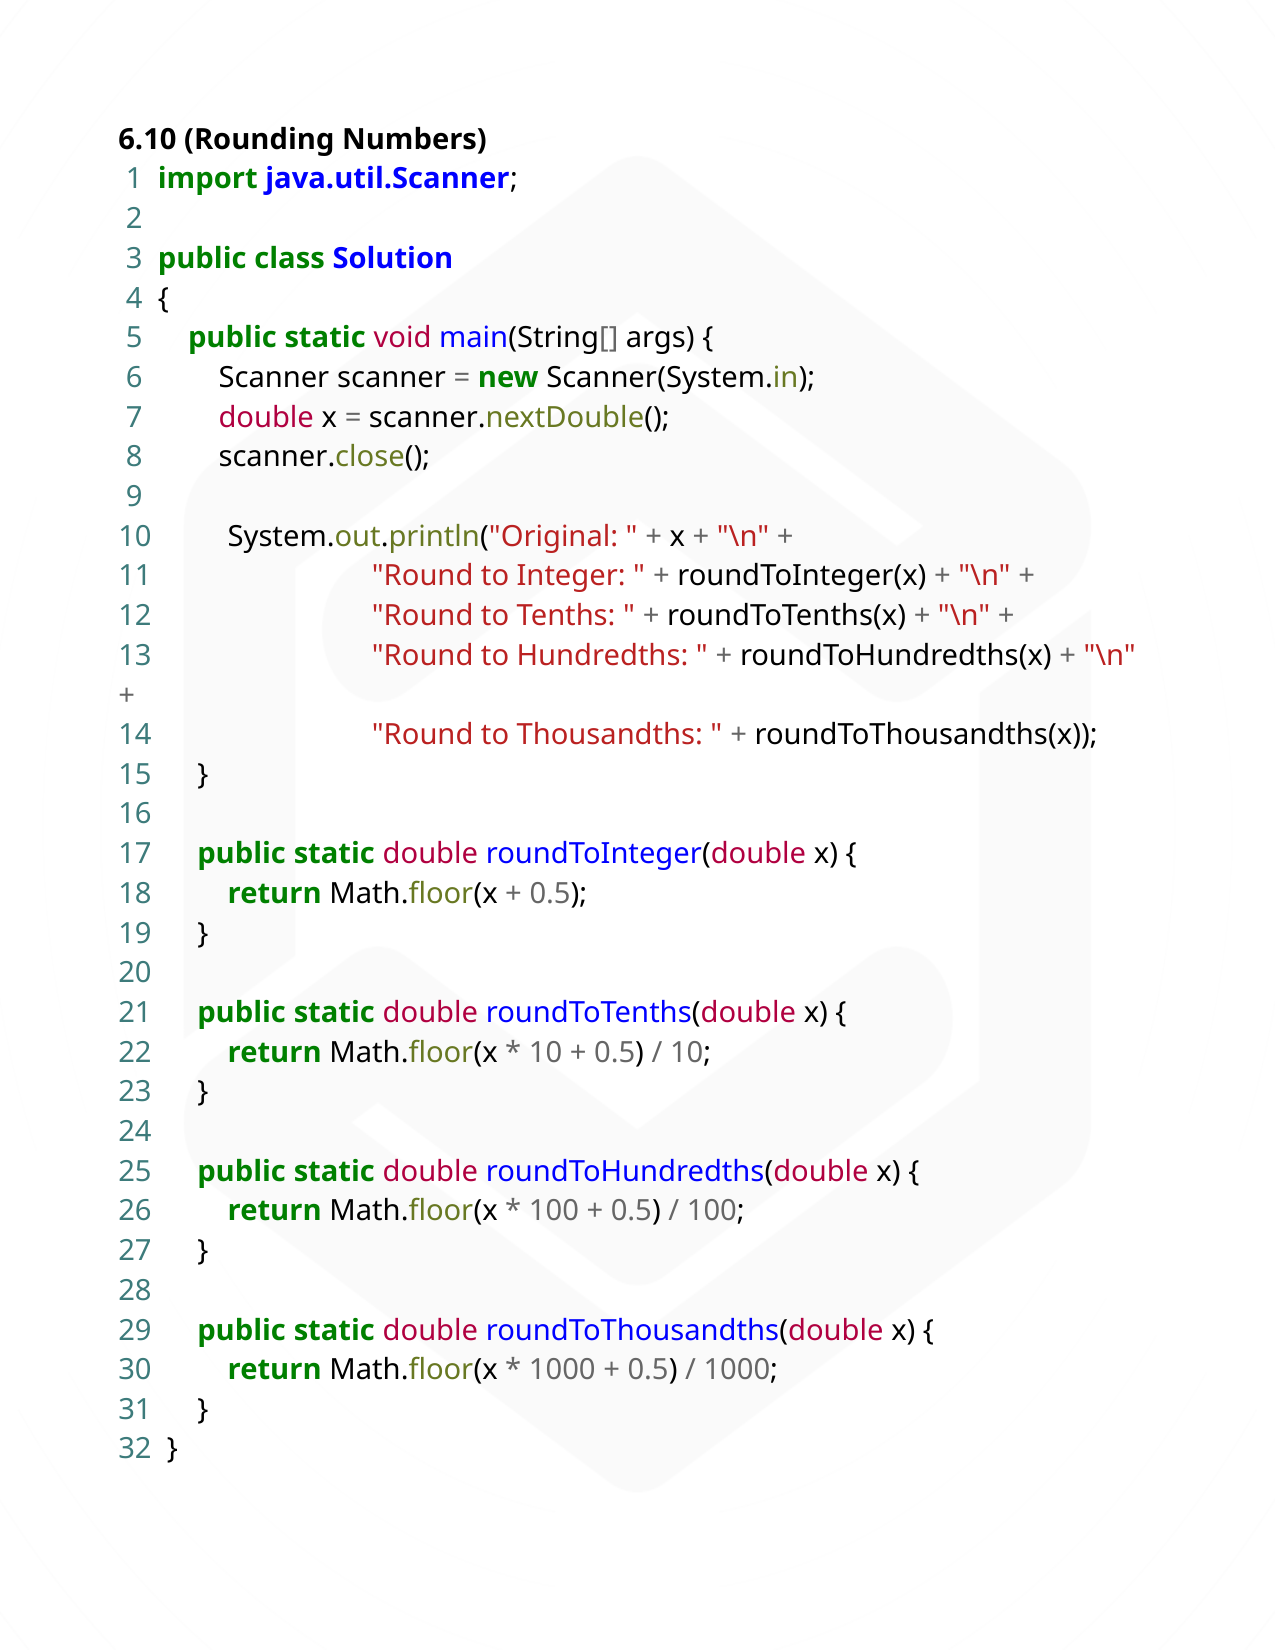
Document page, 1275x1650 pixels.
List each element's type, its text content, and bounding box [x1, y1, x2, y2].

text 8 scanner.close(); [118, 436, 1157, 475]
text 17 public static double roundToInteger(double x) { [118, 832, 1157, 872]
text 26 return Math.floor(x * 100 + 0.5) / 100; [118, 1190, 1157, 1229]
text 3 public class Solution [118, 237, 1157, 277]
text 6 Scanner scanner = new Scanner(System.in); [118, 356, 1157, 396]
text 12 "Round to Tenths: " + roundToTenths(x) + "\n" + [118, 594, 1157, 634]
text 24 [118, 1110, 1157, 1150]
text 15 } [118, 753, 1157, 793]
text 25 public static double roundToHundredths(double x) { [118, 1150, 1157, 1190]
text 23 } [118, 1071, 1157, 1110]
text 16 [118, 793, 1157, 832]
text 22 return Math.floor(x * 10 + 0.5) / 10; [118, 1031, 1157, 1071]
text 20 [118, 952, 1157, 991]
text 27 } [118, 1229, 1157, 1269]
text 14 "Round to Thousandths: " + roundToThousandths(x)); [118, 713, 1157, 753]
text 10 System.out.println("Original: " + x + "\n" + [118, 515, 1157, 555]
text 7 double x = scanner.nextDouble(); [118, 396, 1157, 436]
text 11 "Round to Integer: " + roundToInteger(x) + "\n" + [118, 555, 1157, 594]
text 6.10 (Rounding Numbers) [118, 118, 1157, 158]
text 1 import java.util.Scanner; [118, 158, 1157, 197]
text 32 } [118, 1428, 1157, 1467]
text 28 [118, 1269, 1157, 1309]
text 13 "Round to Hundredths: " + roundToHundredths(x) + "\n" + [118, 634, 1157, 713]
text 30 return Math.floor(x * 1000 + 0.5) / 1000; [118, 1348, 1157, 1388]
text 18 return Math.floor(x + 0.5); [118, 872, 1157, 912]
text 4 { [118, 277, 1157, 317]
text 2 [118, 197, 1157, 237]
text 31 } [118, 1388, 1157, 1428]
text 19 } [118, 912, 1157, 952]
text 9 [118, 475, 1157, 515]
text 5 public static void main(String[] args) { [118, 317, 1157, 356]
text 21 public static double roundToTenths(double x) { [118, 991, 1157, 1031]
text 29 public static double roundToThousandths(double x) { [118, 1309, 1157, 1348]
